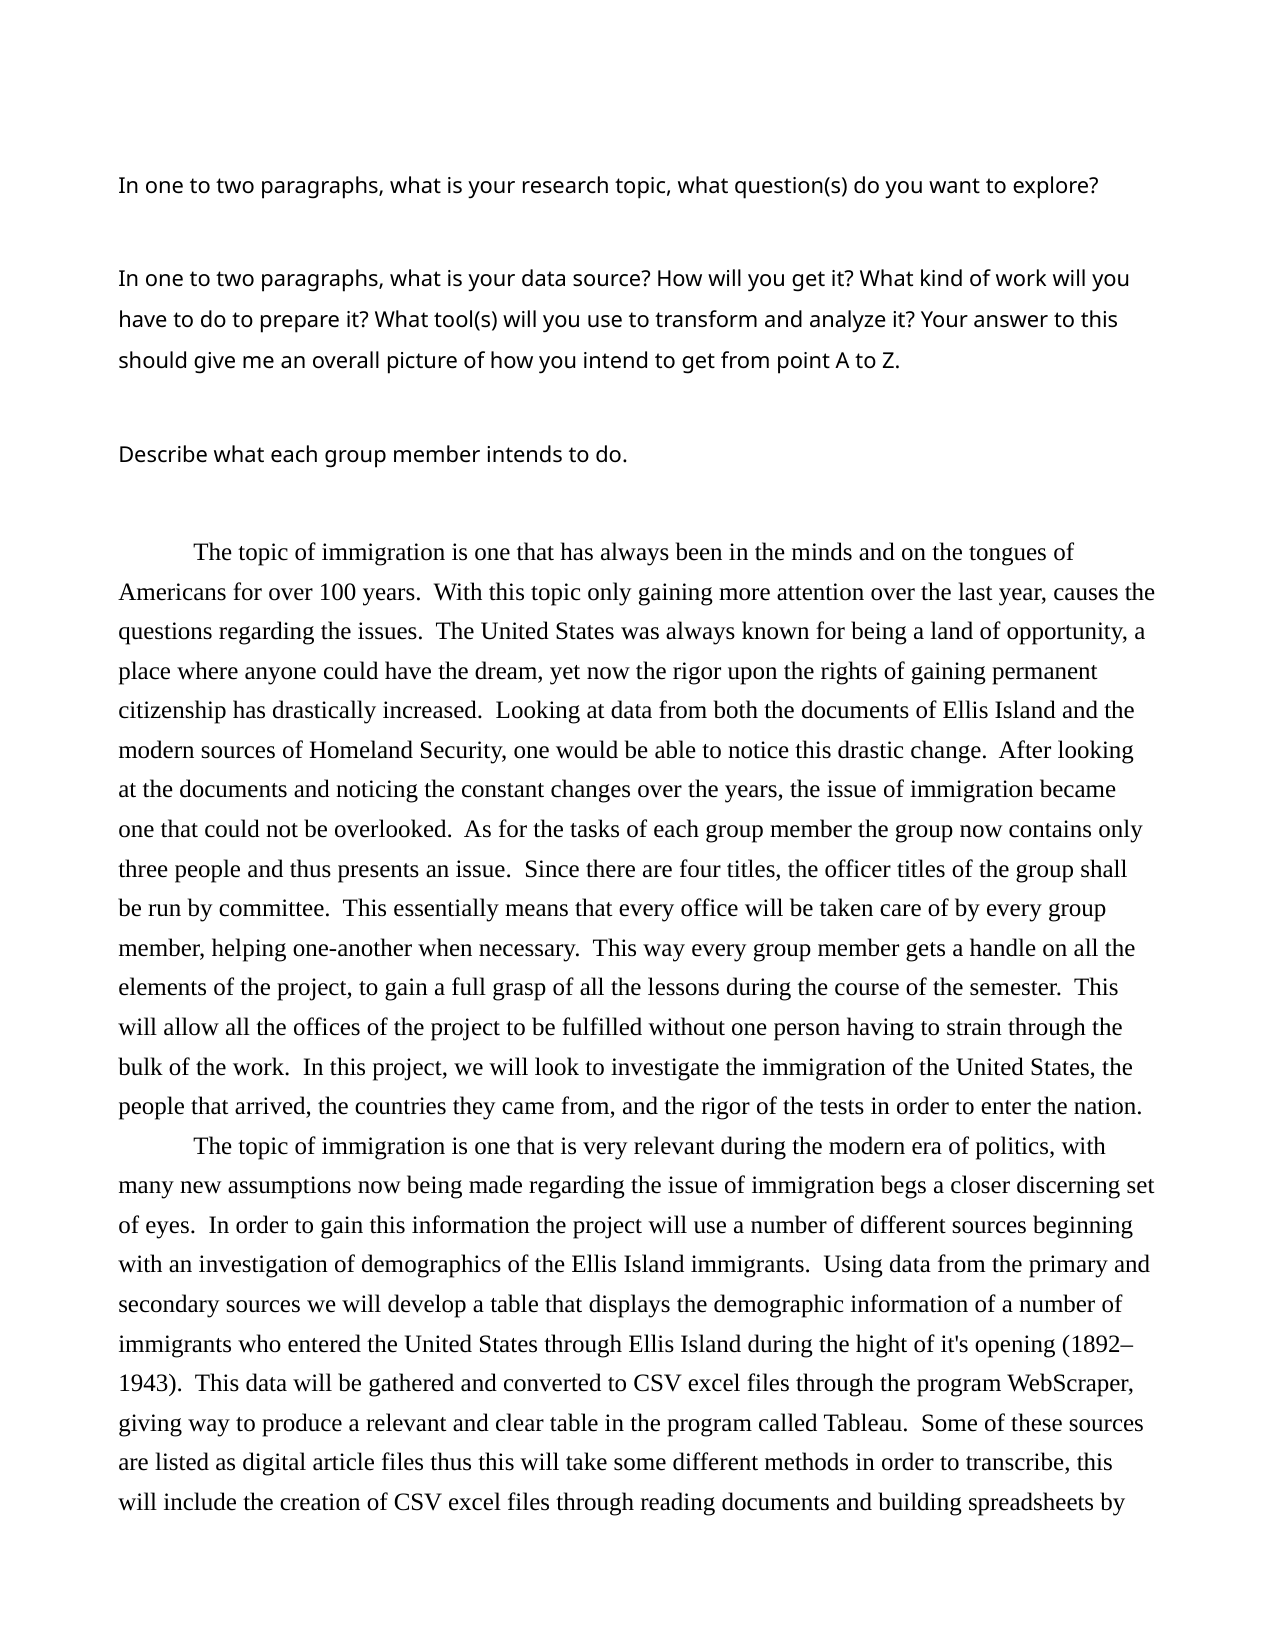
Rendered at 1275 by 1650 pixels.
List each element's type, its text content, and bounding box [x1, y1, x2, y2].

text In one to two paragraphs, what is your data source? How will you get it? What kind of work will you have to do to prepare it? What tool(s) will you use to transform and analyze it? Your answer to this should give me an overall picture of how you intend to get from point A to Z. [118, 263, 1157, 375]
text The topic of immigration is one that is very relevant during the modern era of politics, with many new assumptions now being made regarding the issue of immigration begs a closer discerning set of eyes. In order to gain this information the project will use a number of different sources beginning with an investigation of demographics of the Ellis Island immigrants. Using data from the primary and secondary sources we will develop a table that displays the demographic information of a number of immigrants who entered the United States through Ellis Island during the hight of it's opening (1892–1943). This data will be gathered and converted to CSV excel files through the program WebScraper, giving way to produce a relevant and clear table in the program called Tableau. Some of these sources are listed as digital article files thus this will take some different methods in order to transcribe, this will include the creation of CSV excel files through reading documents and building spreadsheets by [118, 1131, 1157, 1516]
text In one to two paragraphs, what is your research topic, what question(s) do you want to explore? [118, 170, 1157, 200]
text Describe what each group member intends to do. [118, 438, 1157, 468]
text The topic of immigration is one that has always been in the minds and on the tongues of Americans for over 100 years. With this topic only gaining more attention over the last year, causes the questions regarding the issues. The United States was always known for being a land of opportunity, a place where anyone could have the dream, yet now the rigor upon the rights of gaining permanent citizenship has drastically increased. Looking at data from both the documents of Ellis Island and the modern sources of Homeland Security, one would be able to notice this drastic change. After looking at the documents and noticing the constant changes over the years, the issue of immigration became one that could not be overlooked. As for the tasks of each group member the group now contains only three people and thus presents an issue. Since there are four titles, the officer titles of the group shall be run by committee. This essentially means that every office will be taken care of by every group member, helping one-another when necessary. This way every group member gets a handle on all the elements of the project, to gain a full grasp of all the lessons during the course of the semester. This will allow all the offices of the project to be fulfilled without one person having to strain through the bulk of the work. In this project, we will look to investigate the immigration of the United States, the people that arrived, the countries they came from, and the rigor of the tests in order to enter the nation. [118, 537, 1157, 1120]
